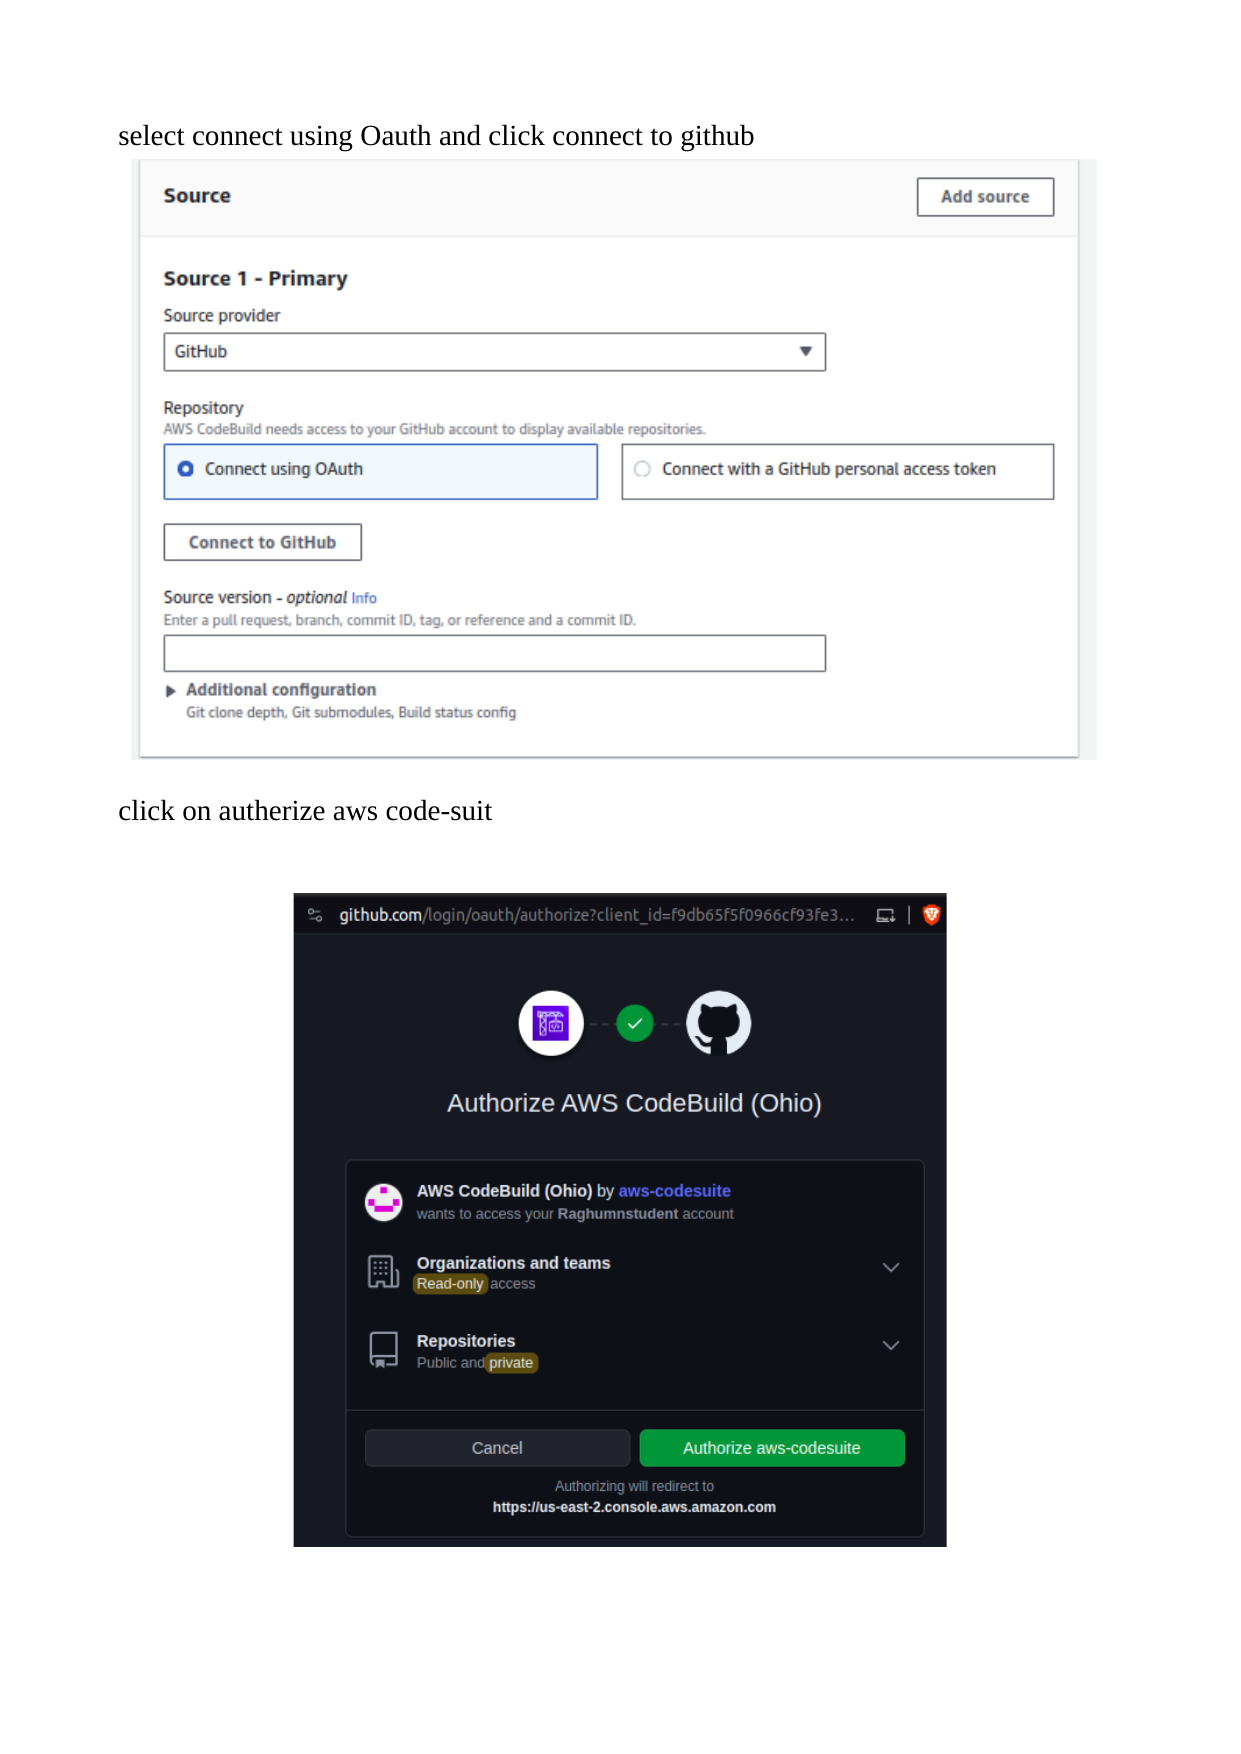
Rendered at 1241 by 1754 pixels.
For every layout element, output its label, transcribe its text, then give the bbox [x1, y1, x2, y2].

picture [293, 893, 947, 1547]
picture [131, 159, 1097, 760]
text click on autherize aws code-suit [118, 793, 1122, 827]
text select connect using Oauth and click connect to github [118, 118, 1122, 152]
